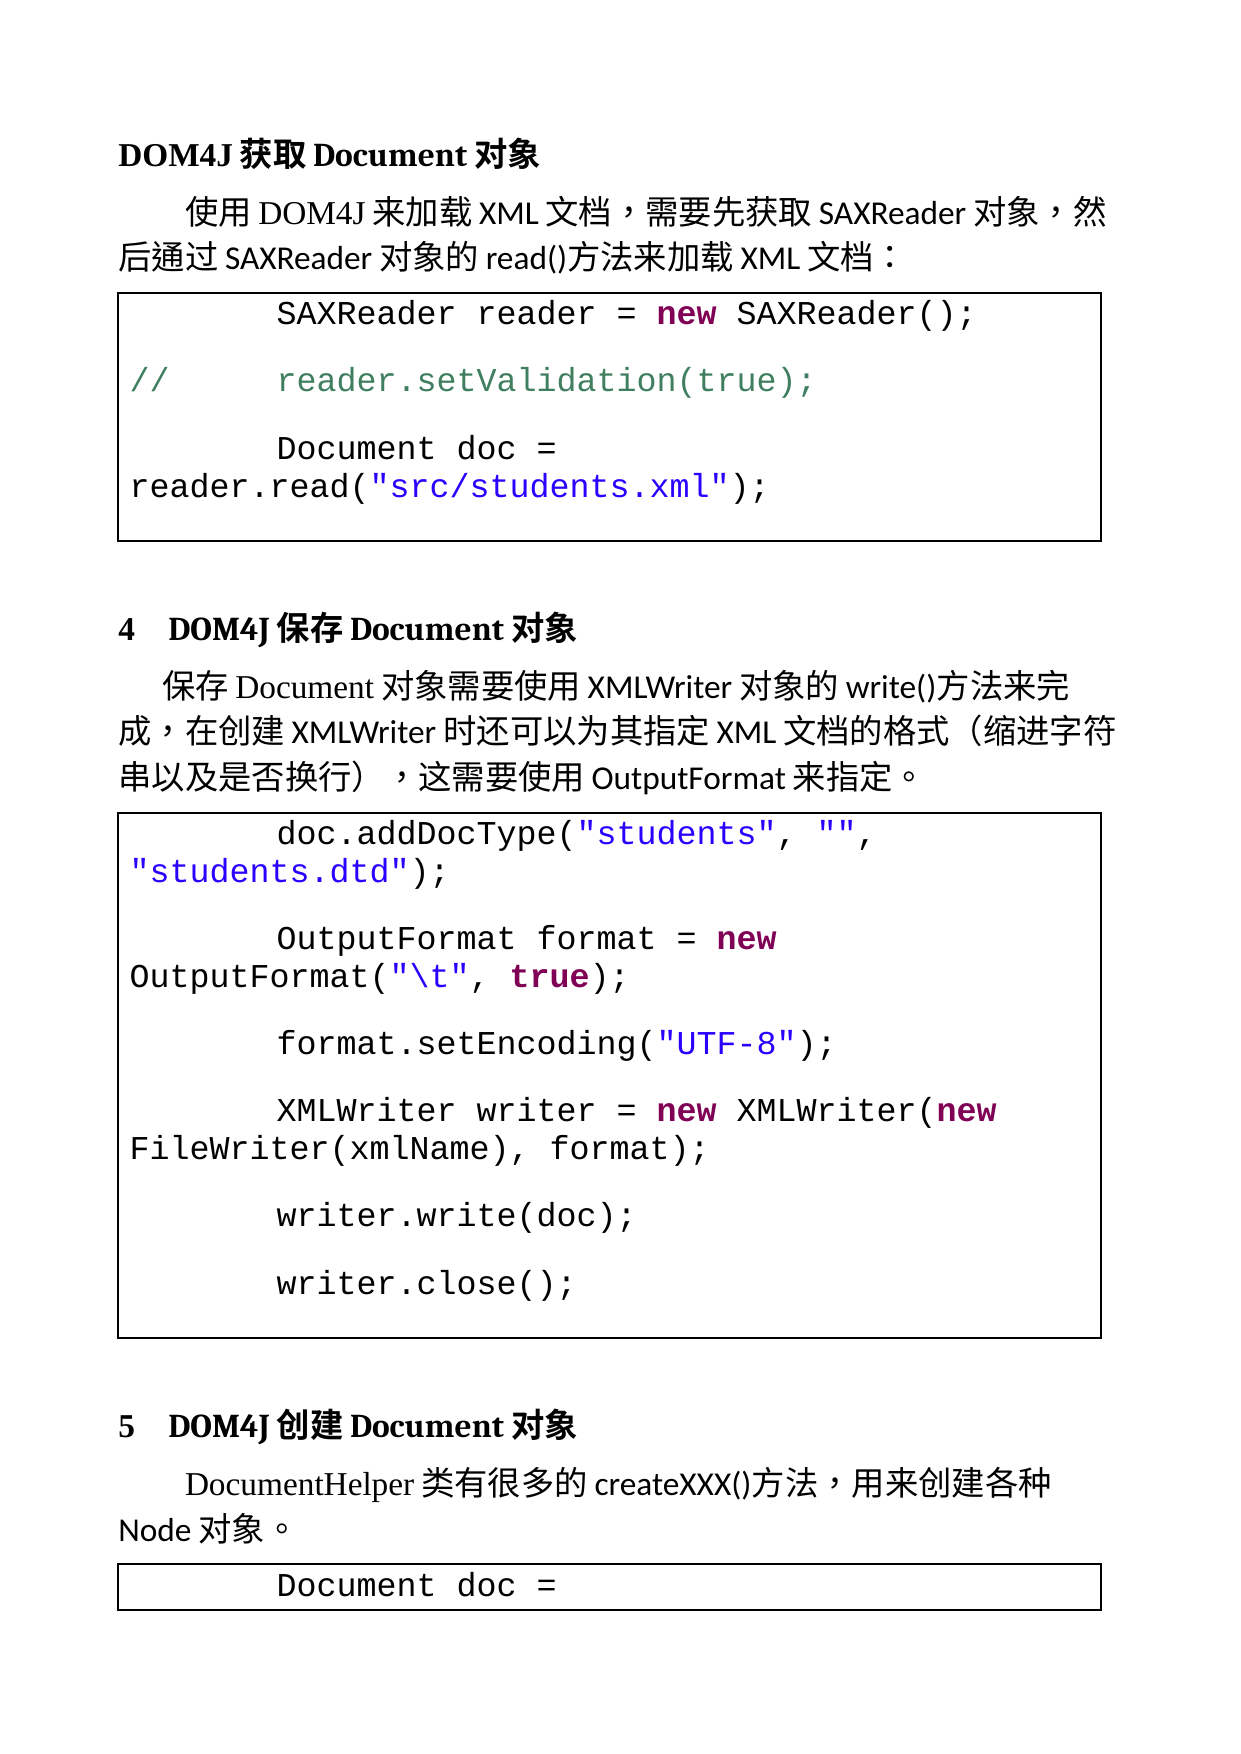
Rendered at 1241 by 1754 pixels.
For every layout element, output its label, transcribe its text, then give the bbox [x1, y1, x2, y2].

text 使用DOM4J来加载XML文档，需要先获取SAXReader对象，然后通过SAXReader对象的read()方法来加载XML文档： [118, 188, 1122, 279]
table_header doc.addDocType("students", "", "students.dtd"); OutputFormat format = new OutputFormat("\t", true); format.setEncoding("UTF-8"); XMLWriter writer = new XMLWriter(new FileWriter(xmlName), format); writer.write(doc); writer.close(); [119, 814, 1100, 1337]
text DocumentHelper类有很多的createXXX()方法，用来创建各种Node对象。 [118, 1460, 1122, 1551]
table_header Document doc = [119, 1565, 1100, 1609]
text 保存Document对象需要使用XMLWriter对象的write()方法来完成，在创建XMLWriter时还可以为其指定XML文档的格式（缩进字符串以及是否换行），这需要使用OutputFormat来指定。 [118, 663, 1122, 799]
table_header SAXReader reader = new SAXReader(); // reader.setValidation(true); Document doc = reader.read("src/students.xml"); [119, 294, 1100, 539]
subtitle 5 DOM4J创建Document对象 [118, 1402, 1122, 1447]
subtitle DOM4J获取Document对象 [118, 131, 1122, 176]
subtitle 4 DOM4J保存Document对象 [118, 605, 1122, 650]
